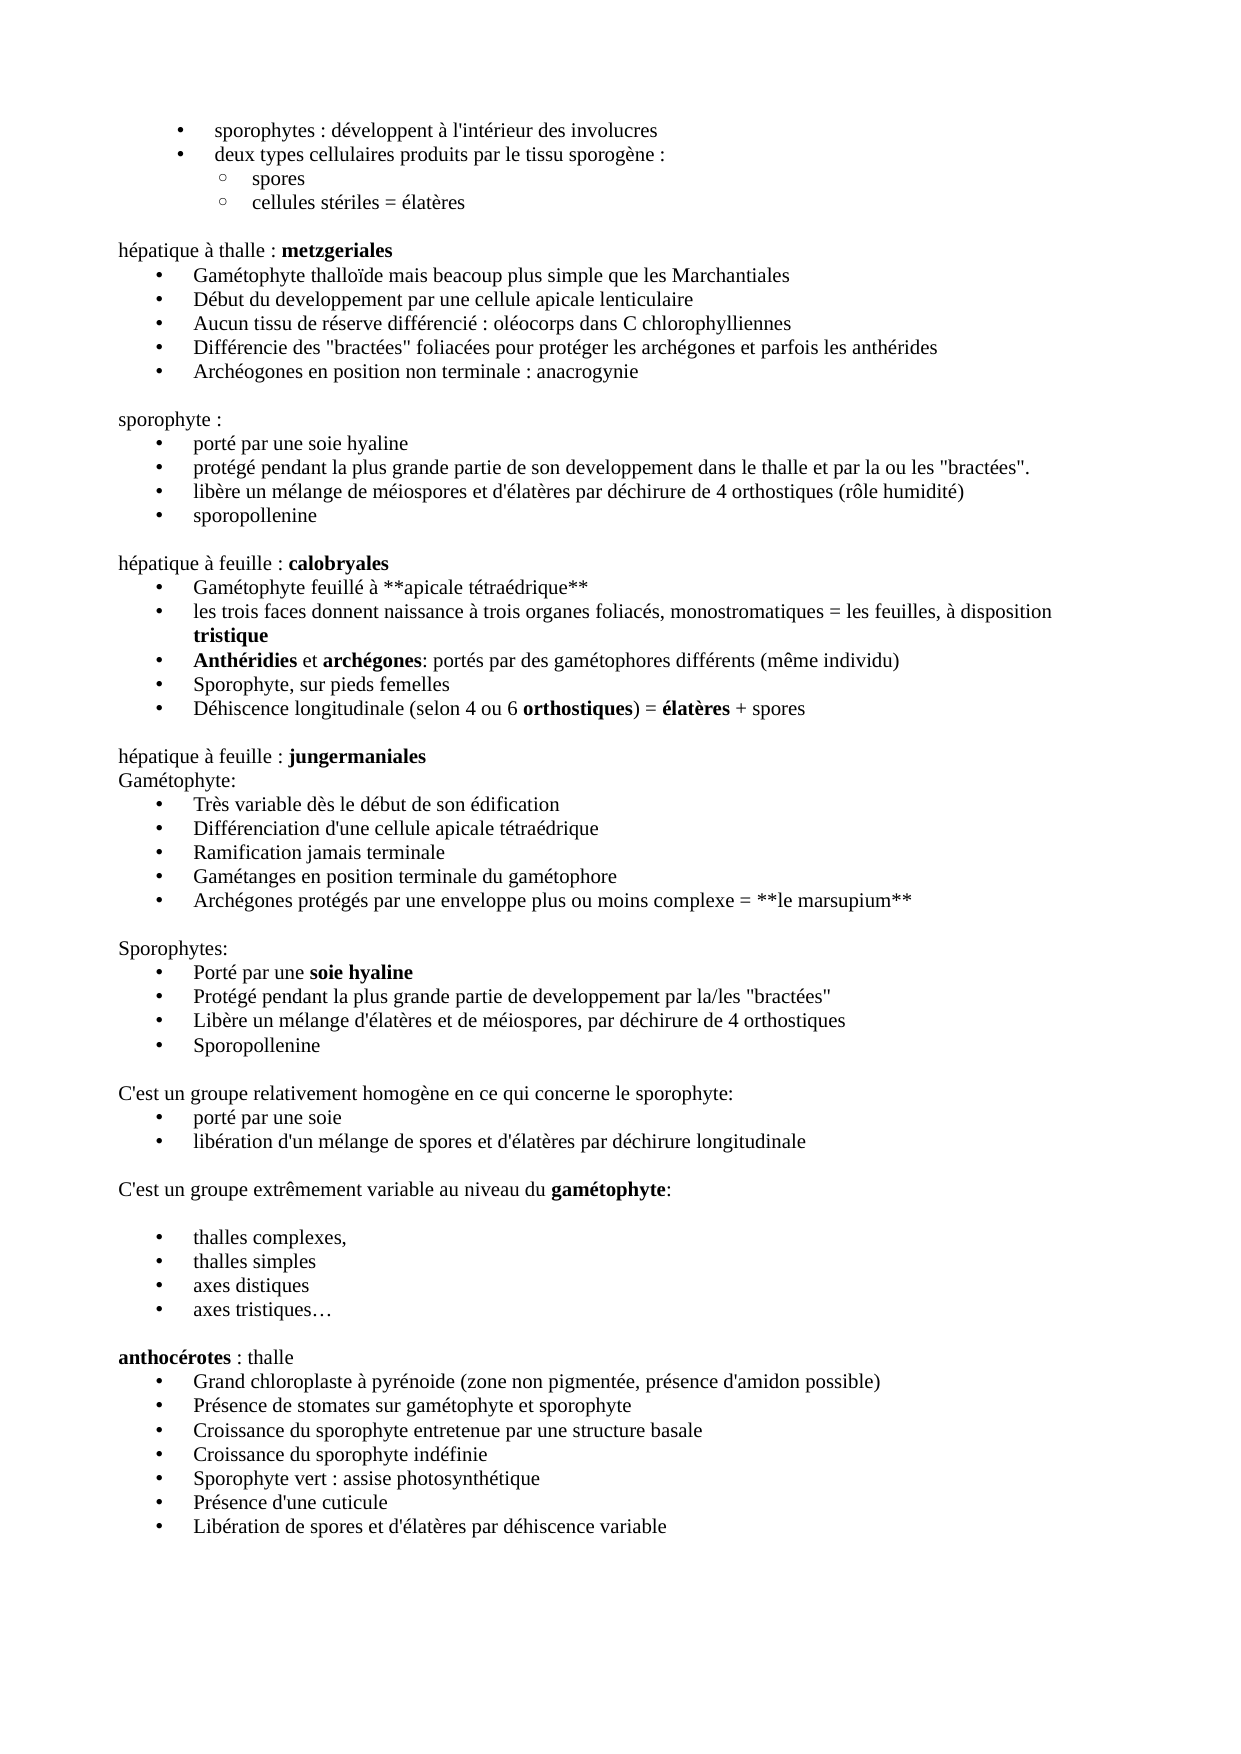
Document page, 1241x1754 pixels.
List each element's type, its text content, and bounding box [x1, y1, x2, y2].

list Différenciation d'une cellule apicale tétraédrique [156, 816, 1122, 840]
list libère un mélange de méiospores et d'élatères par déchirure de 4 orthostiques (rôle humidité) [156, 479, 1122, 503]
list spores [214, 166, 1122, 190]
list Grand chloroplaste à pyrénoide (zone non pigmentée, présence d'amidon possible) [156, 1369, 1122, 1393]
list sporopollenine [156, 503, 1122, 527]
list Archéogones en position non terminale : anacrogynie [156, 359, 1122, 383]
list Protégé pendant la plus grande partie de developpement par la/les "bractées" [156, 984, 1122, 1008]
list Anthéridies et archégones: portés par des gamétophores différents (même individu) [156, 647, 1122, 672]
list axes distiques [156, 1273, 1122, 1297]
list porté par une soie hyaline [156, 431, 1122, 455]
list Ramification jamais terminale [156, 840, 1122, 864]
list Très variable dès le début de son édification [156, 792, 1122, 816]
text Sporophytes: [118, 936, 1122, 960]
list Sporophyte, sur pieds femelles [156, 672, 1122, 696]
text Gamétophyte: [118, 768, 1122, 792]
list libération d'un mélange de spores et d'élatères par déchirure longitudinale [156, 1129, 1122, 1153]
list Croissance du sporophyte indéfinie [156, 1442, 1122, 1466]
list Porté par une soie hyaline [156, 960, 1122, 984]
list Libère un mélange d'élatères et de méiospores, par déchirure de 4 orthostiques [156, 1008, 1122, 1032]
list sporophytes : développent à l'intérieur des involucres [177, 118, 1122, 142]
list Croissance du sporophyte entretenue par une structure basale [156, 1417, 1122, 1442]
text sporophyte : [118, 407, 1122, 431]
text hépatique à feuille : calobryales [118, 551, 1122, 575]
list Gamétanges en position terminale du gamétophore [156, 864, 1122, 888]
list Sporophyte vert : assise photosynthétique [156, 1466, 1122, 1490]
list Présence de stomates sur gamétophyte et sporophyte [156, 1393, 1122, 1417]
list porté par une soie [156, 1105, 1122, 1129]
list thalles simples [156, 1249, 1122, 1273]
text anthocérotes : thalle [118, 1345, 1122, 1369]
list Archégones protégés par une enveloppe plus ou moins complexe = **le marsupium** [156, 888, 1122, 912]
text hépatique à thalle : metzgeriales [118, 238, 1122, 262]
list axes tristiques… [156, 1297, 1122, 1321]
list Gamétophyte feuillé à **apicale tétraédrique** [156, 575, 1122, 599]
list deux types cellulaires produits par le tissu sporogène : [177, 142, 1122, 166]
list Sporopollenine [156, 1032, 1122, 1057]
list Aucun tissu de réserve différencié : oléocorps dans C chlorophylliennes [156, 311, 1122, 335]
list thalles complexes, [156, 1225, 1122, 1249]
list cellules stériles = élatères [214, 190, 1122, 214]
text C'est un groupe extrêmement variable au niveau du gamétophyte: [118, 1177, 1122, 1201]
list Gamétophyte thalloïde mais beacoup plus simple que les Marchantiales [156, 262, 1122, 287]
list protégé pendant la plus grande partie de son developpement dans le thalle et par la ou les "bractées". [156, 455, 1122, 479]
list Déhiscence longitudinale (selon 4 ou 6 orthostiques) = élatères + spores [156, 696, 1122, 720]
list Présence d'une cuticule [156, 1490, 1122, 1514]
text hépatique à feuille : jungermaniales [118, 744, 1122, 768]
list Début du developpement par une cellule apicale lenticulaire [156, 287, 1122, 311]
list Différencie des "bractées" foliacées pour protéger les archégones et parfois les anthérides [156, 335, 1122, 359]
text C'est un groupe relativement homogène en ce qui concerne le sporophyte: [118, 1081, 1122, 1105]
list Libération de spores et d'élatères par déhiscence variable [156, 1514, 1122, 1538]
list les trois faces donnent naissance à trois organes foliacés, monostromatiques = les feuilles, à disposition tristique [156, 599, 1122, 647]
